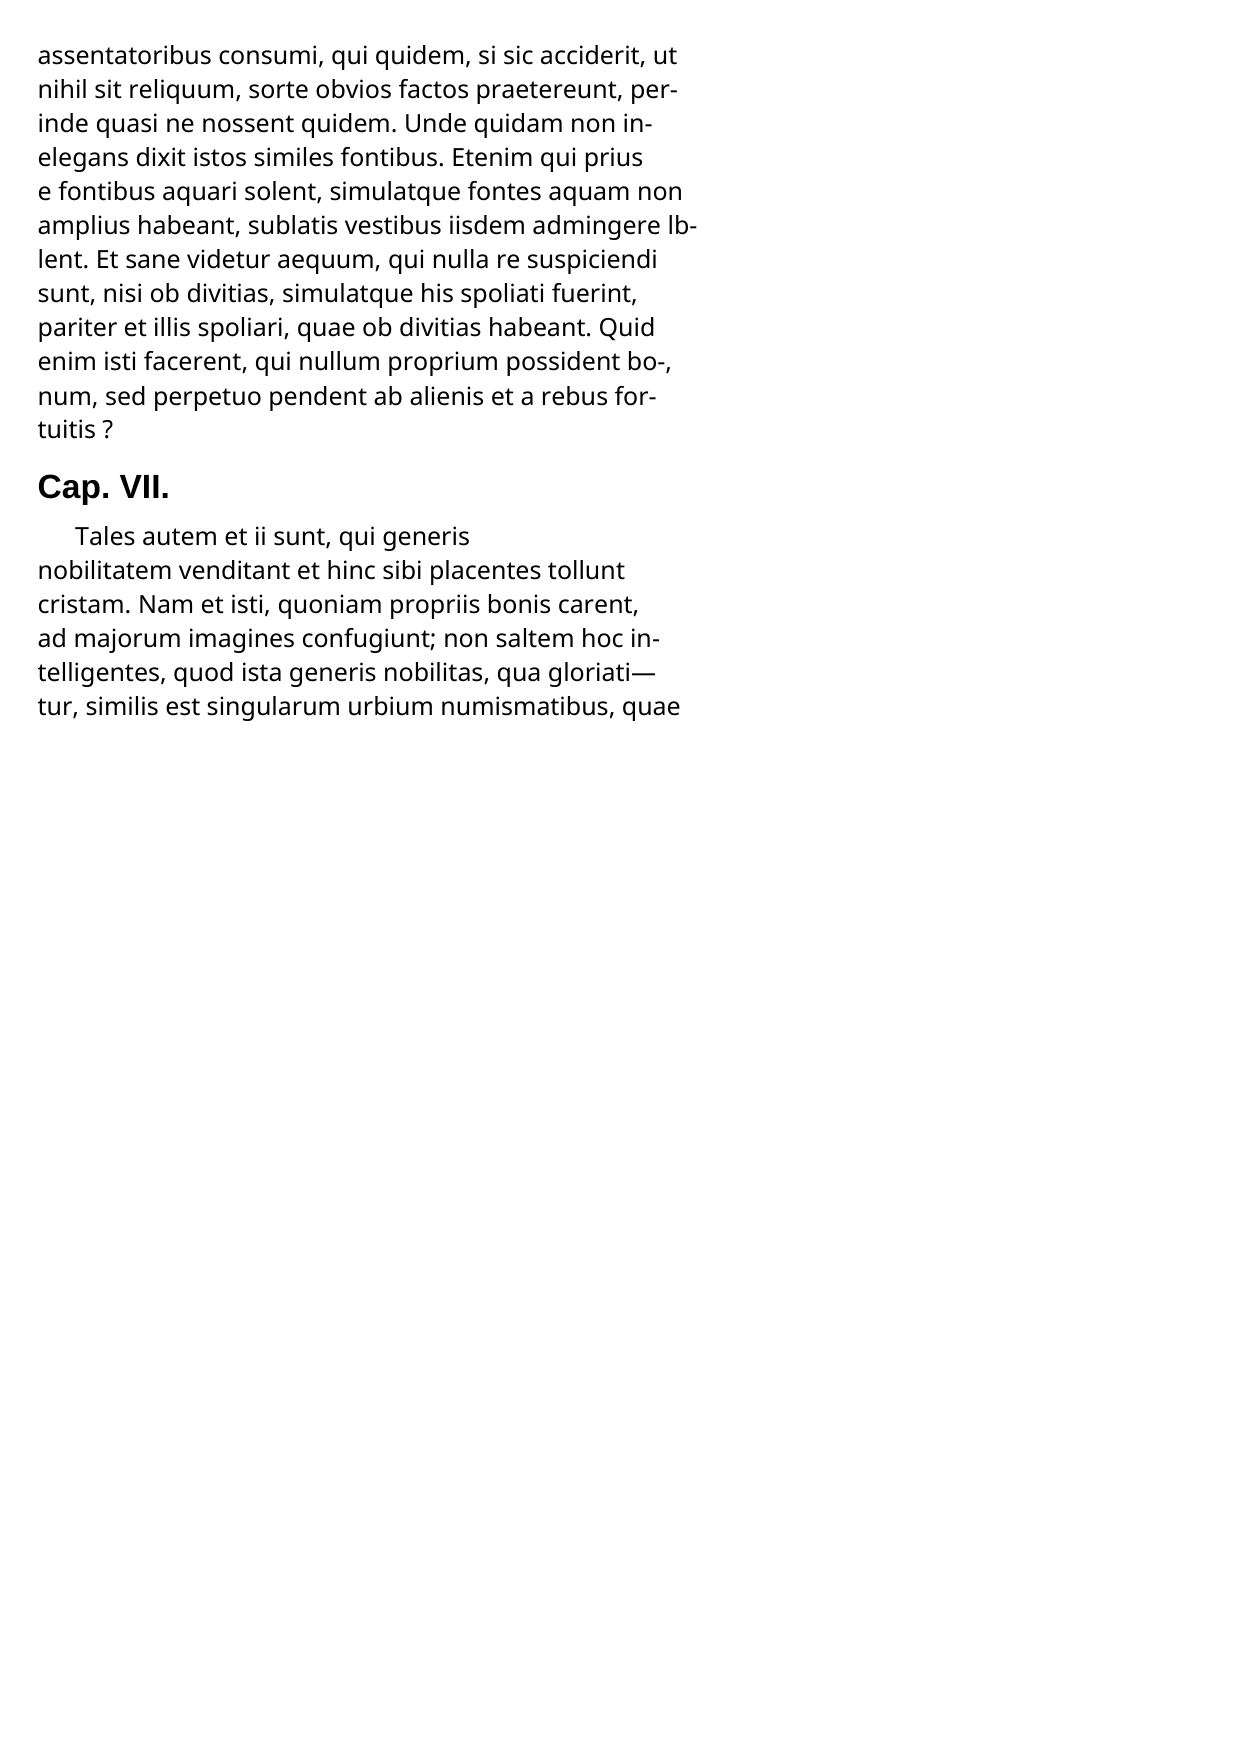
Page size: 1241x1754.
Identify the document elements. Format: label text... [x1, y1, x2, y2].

text Tales autem et ii sunt, qui generis nobilitatem venditant et hinc sibi placentes tollunt cristam. Nam et isti, quoniam propriis bonis carent, ad majorum imagines confugiunt; non saltem hoc in- telligentes, quod ista generis nobilitas, qua gloriati— tur, similis est singularum urbium numismatibus, quae [37, 518, 1203, 723]
subtitle Cap. VII. [37, 467, 1203, 506]
text assentatoribus consumi, qui quidem, si sic acciderit, ut nihil sit reliquum, sorte obvios factos praetereunt, per- inde quasi ne nossent quidem. Unde quidam non in- elegans dixit istos similes fontibus. Etenim qui prius e fontibus aquari solent, simulatque fontes aquam non amplius habeant, sublatis vestibus iisdem admingere lb- lent. Et sane videtur aequum, qui nulla re suspiciendi sunt, nisi ob divitias, simulatque his spoliati fuerint, pariter et illis spoliari, quae ob divitias habeant. Quid enim isti facerent, qui nullum proprium possident bo-, num, sed perpetuo pendent ab alienis et a rebus for- tuitis ? [37, 37, 1203, 446]
